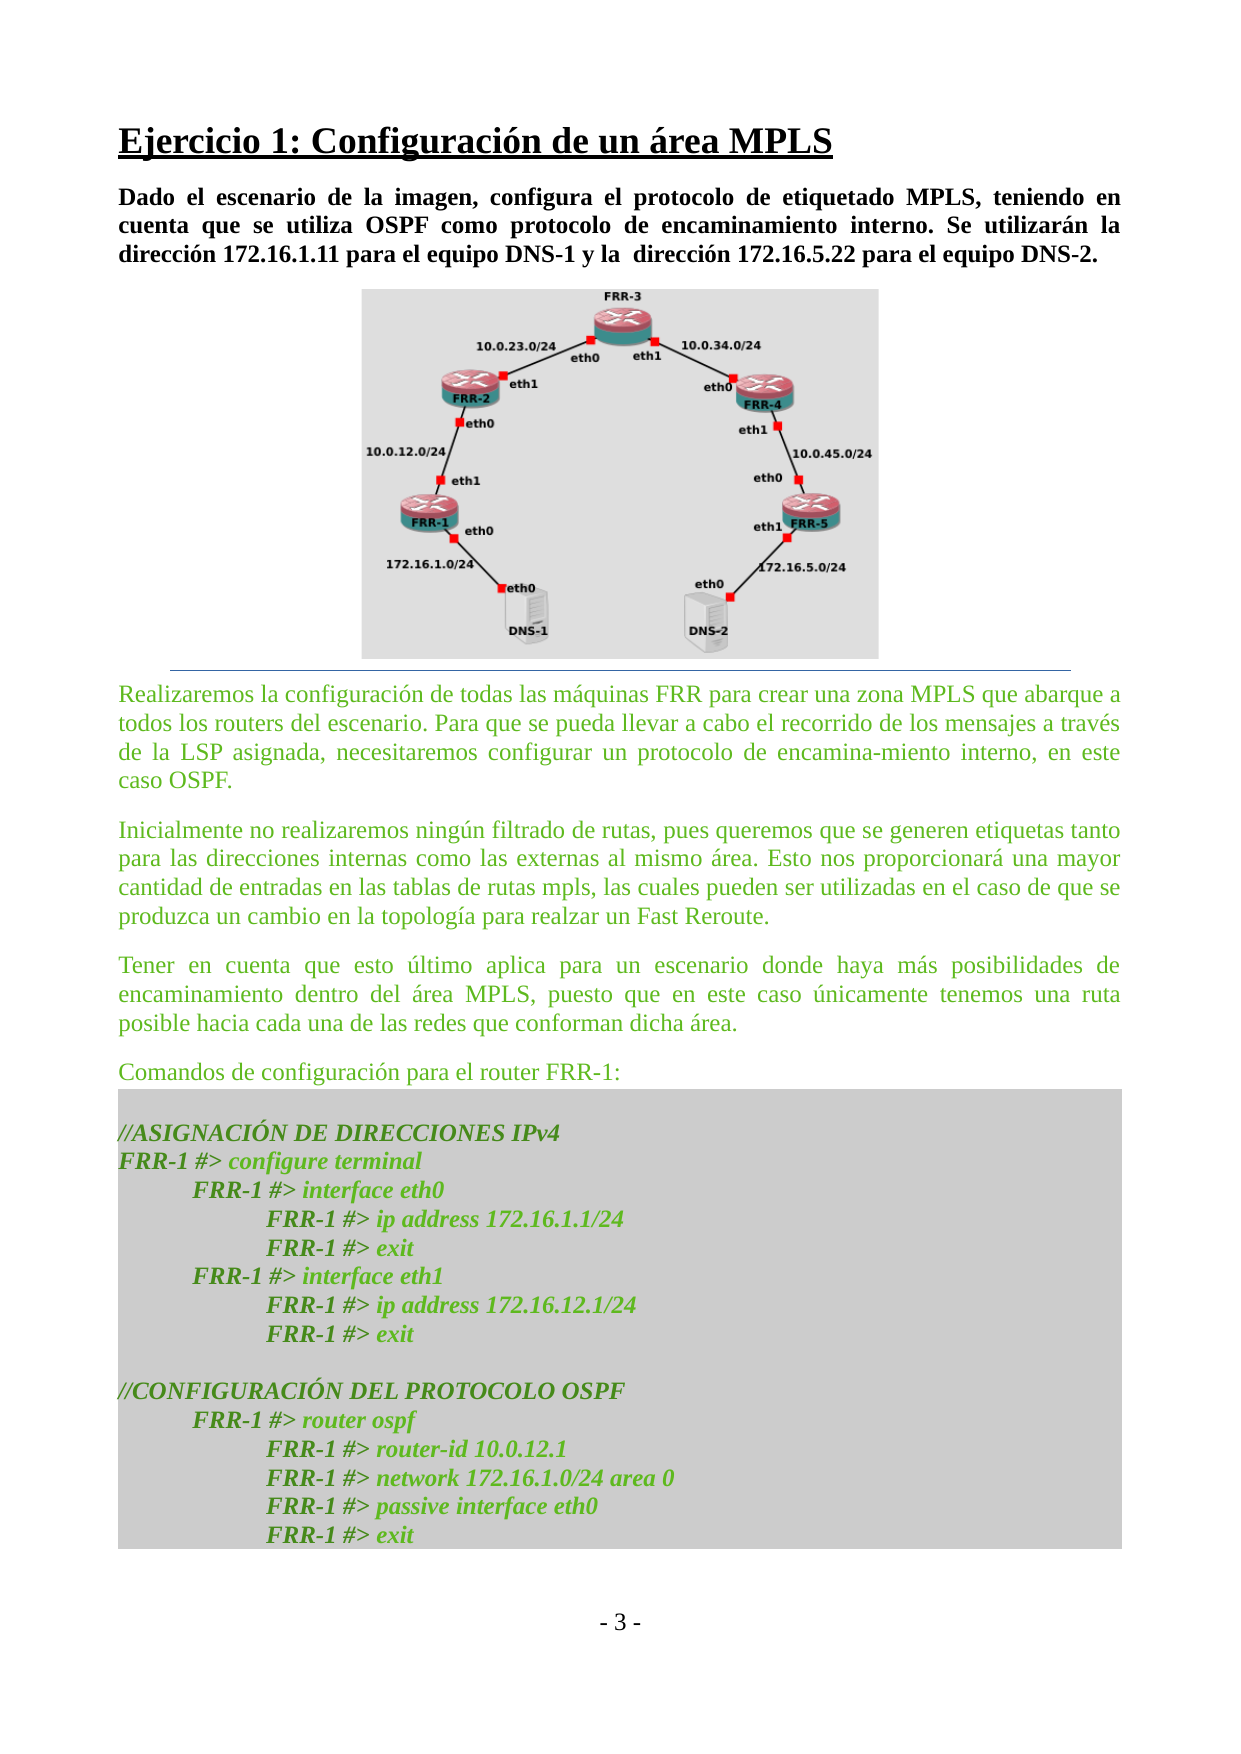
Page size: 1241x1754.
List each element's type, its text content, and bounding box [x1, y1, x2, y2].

text Comandos de configuración para el router FRR-1: [118, 1057, 1122, 1086]
text FRR-1 #> configure terminal [118, 1146, 1122, 1175]
text FRR-1 #> exit [118, 1319, 1122, 1348]
text Realizaremos la configuración de todas las máquinas FRR para crear una zona MPLS que abarque a todos los routers del escenario. Para que se pueda llevar a cabo el recorrido de los mensajes a través de la LSP asignada, necesitaremos configurar un protocolo de encamina-miento interno, en este caso OSPF. [118, 289, 1122, 794]
text Inicialmente no realizaremos ningún filtrado de rutas, pues queremos que se generen etiquetas tanto para las direcciones internas como las externas al mismo área. Esto nos proporcionará una mayor cantidad de entradas en las tablas de rutas mpls, las cuales pueden ser utilizadas en el caso de que se produzca un cambio en la topología para realzar un Fast Reroute. [118, 815, 1122, 930]
text FRR-1 #> interface eth0 [118, 1175, 1122, 1204]
text Tener en cuenta que esto último aplica para un escenario donde haya más posibilidades de encaminamiento dentro del área MPLS, puesto que en este caso únicamente tenemos una ruta posible hacia cada una de las redes que conforman dicha área. [118, 950, 1122, 1037]
text FRR-1 #> ip address 172.16.1.1/24 [118, 1204, 1122, 1233]
text Ejercicio 1: Configuración de un área MPLS [118, 118, 1122, 161]
text FRR-1 #> network 172.16.1.0/24 area 0 [118, 1463, 1122, 1491]
text //ASIGNACIÓN DE DIRECCIONES IPv4 [118, 1118, 1122, 1146]
text FRR-1 #> router ospf [118, 1405, 1122, 1434]
picture [361, 289, 879, 659]
text Dado el escenario de la imagen, configura el protocolo de etiquetado MPLS, teniendo en cuenta que se utiliza OSPF como protocolo de encaminamiento interno. Se utilizarán la dirección 172.16.1.11 para el equipo DNS-1 y la dirección 172.16.5.22 para el equipo DNS-2. [118, 182, 1122, 268]
text FRR-1 #> router-id 10.0.12.1 [118, 1434, 1122, 1463]
text FRR-1 #> ip address 172.16.12.1/24 [118, 1290, 1122, 1319]
text FRR-1 #> interface eth1 [118, 1261, 1122, 1290]
text FRR-1 #> passive interface eth0 [118, 1491, 1122, 1520]
text FRR-1 #> exit [118, 1233, 1122, 1261]
text FRR-1 #> exit [118, 1520, 1122, 1549]
text //CONFIGURACIÓN DEL PROTOCOLO OSPF [118, 1376, 1122, 1405]
